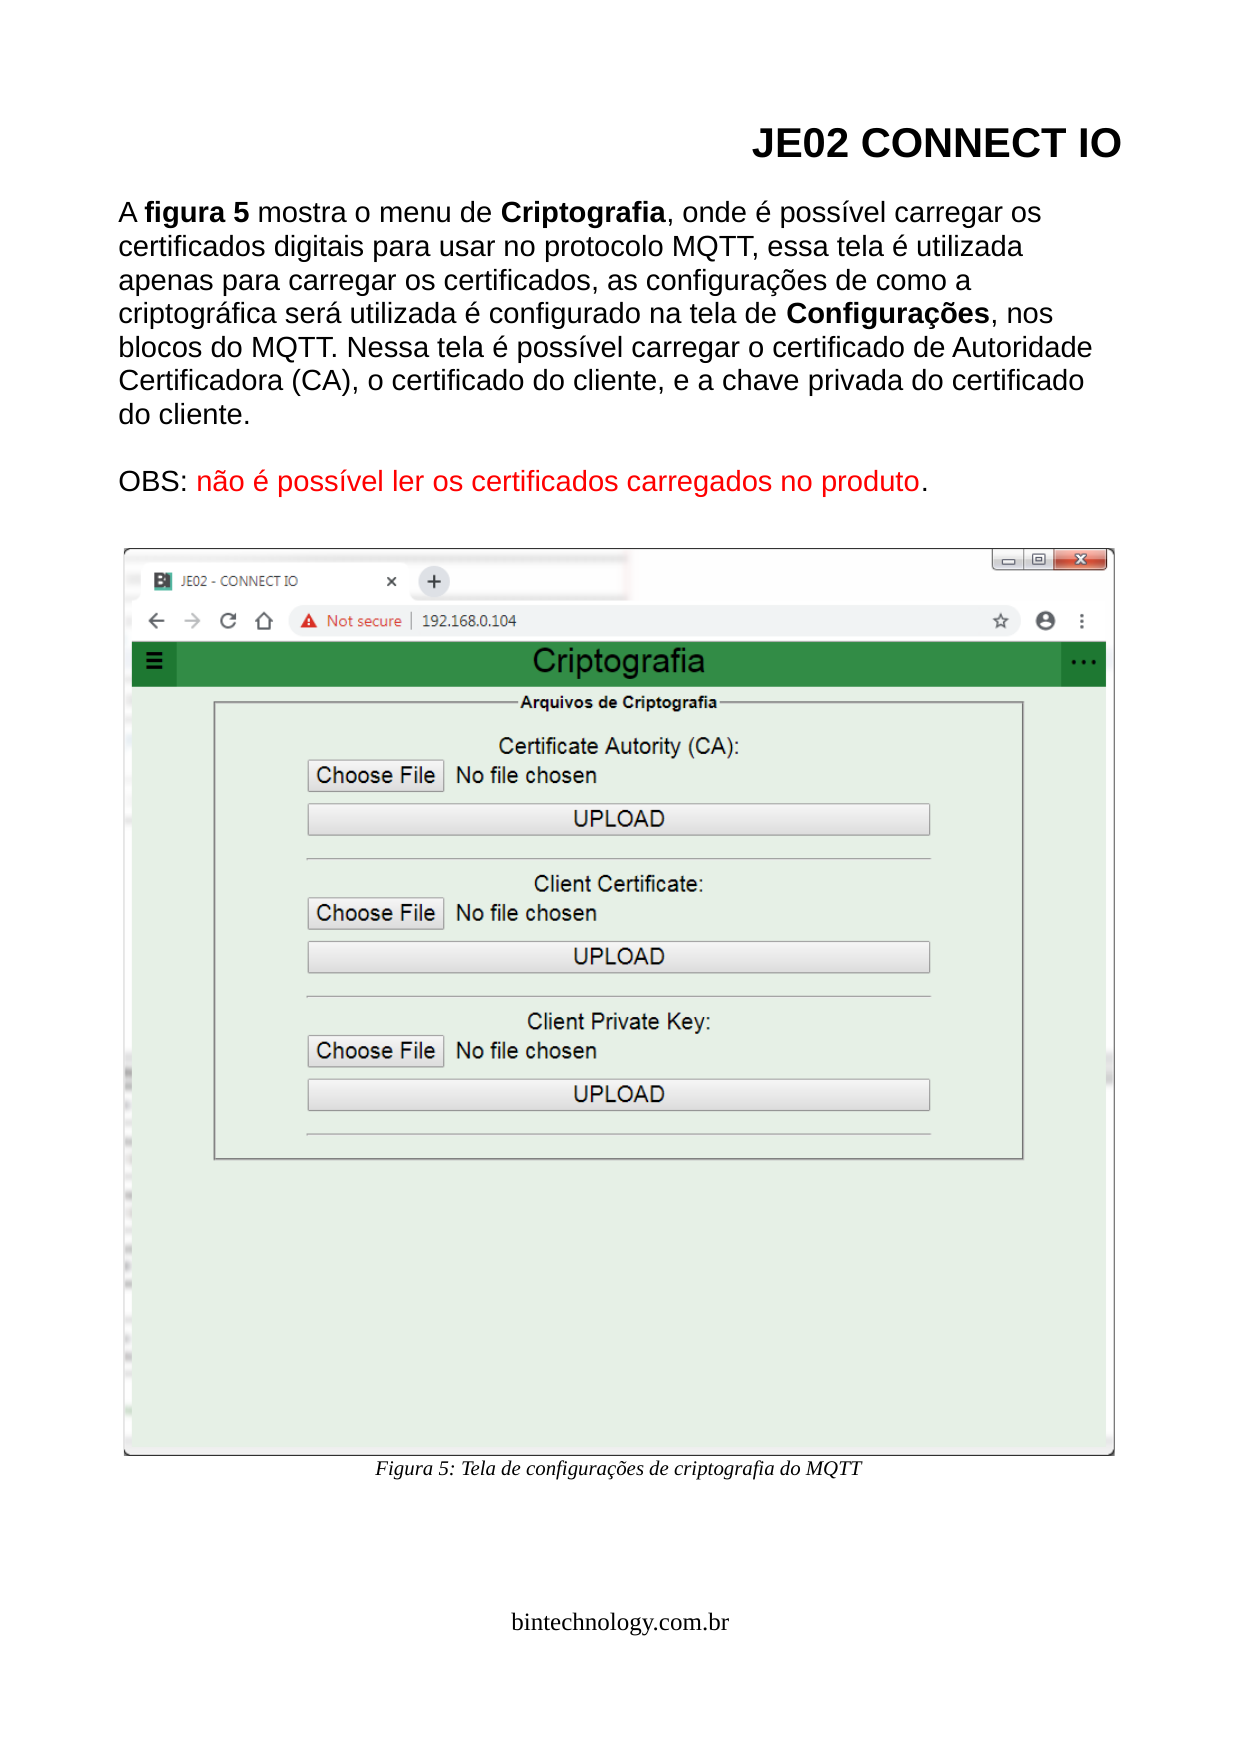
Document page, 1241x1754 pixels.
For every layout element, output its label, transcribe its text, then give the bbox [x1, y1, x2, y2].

subtitle OBS: não é possível ler os certificados carregados no produto. [118, 464, 1122, 497]
picture [123, 548, 1115, 1456]
text Figura 5: Tela de configurações de criptografia do MQTT [124, 1456, 1115, 1480]
subtitle A figura 5 mostra o menu de Criptografia, onde é possível carregar os certificados digitais para usar no protocolo MQTT, essa tela é utilizada apenas para carregar os certificados, as configurações de como a criptográfica será utilizada é configurado na tela de Configurações, nos blocos do MQTT. Nessa tela é possível carregar o certificado de Autoridade Certificadora (CA), o certificado do cliente, e a chave privada do certificado do cliente. [118, 196, 1122, 430]
